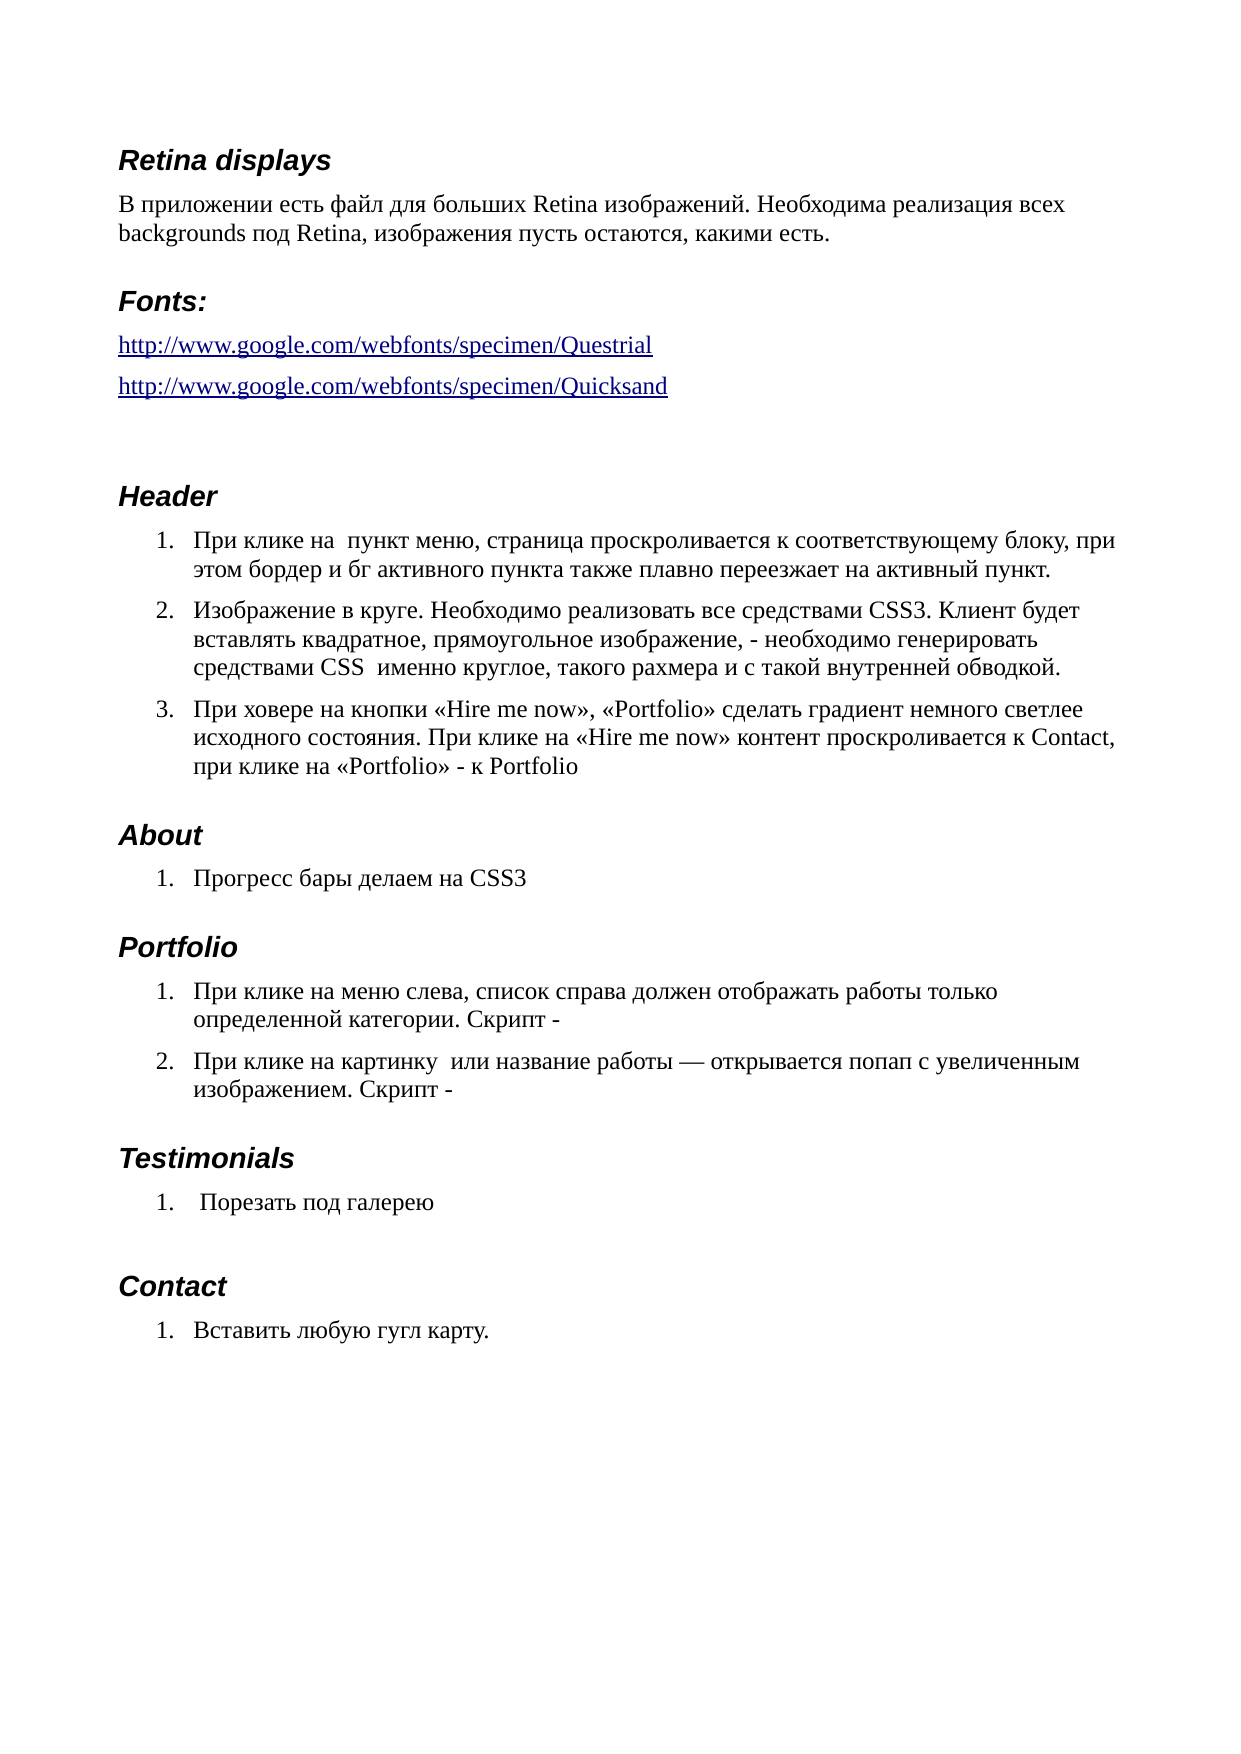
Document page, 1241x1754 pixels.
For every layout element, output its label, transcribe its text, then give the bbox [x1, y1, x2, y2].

list Порезать под галерею [156, 1187, 1122, 1216]
list Вставить любую гугл карту. [156, 1315, 1122, 1344]
subtitle Retina displays [118, 143, 1122, 177]
list При клике на картинку или название работы — открывается попап с увеличенным изображением. Скрипт - [156, 1046, 1122, 1103]
subtitle Fonts: [118, 284, 1122, 318]
list При ховере на кнопки «Hire me now», «Portfolio» сделать градиент немного светлее исходного состояния. При клике на «Hire me now» контент проскроливается к Contact, при клике на «Portfolio» - к Portfolio [156, 694, 1122, 780]
subtitle Testimonials [118, 1141, 1122, 1174]
subtitle Contact [118, 1269, 1122, 1303]
list Прогресс бары делаем на CSS3 [156, 863, 1122, 892]
text http://www.google.com/webfonts/specimen/Quicksand [118, 371, 1122, 400]
subtitle Header [118, 479, 1122, 512]
list Изображение в круге. Необходимо реализовать все средствами CSS3. Клиент будет вставлять квадратное, прямоугольное изображение, - необходимо генерировать средствами CSS именно круглое, такого рахмера и с такой внутренней обводкой. [156, 595, 1122, 681]
text В приложении есть файл для больших Retina изображений. Необходима реализация всех backgrounds под Retina, изображения пусть остаются, какими есть. [118, 189, 1122, 247]
text http://www.google.com/webfonts/specimen/Questrial [118, 330, 1122, 359]
list При клике на меню слева, список справа должен отображать работы только определенной категории. Скрипт - [156, 976, 1122, 1033]
subtitle About [118, 817, 1122, 851]
list При клике на пункт меню, страница проскроливается к соответствующему блоку, при этом бордер и бг активного пункта также плавно переезжает на активный пункт. [156, 525, 1122, 582]
subtitle Portfolio [118, 930, 1122, 963]
